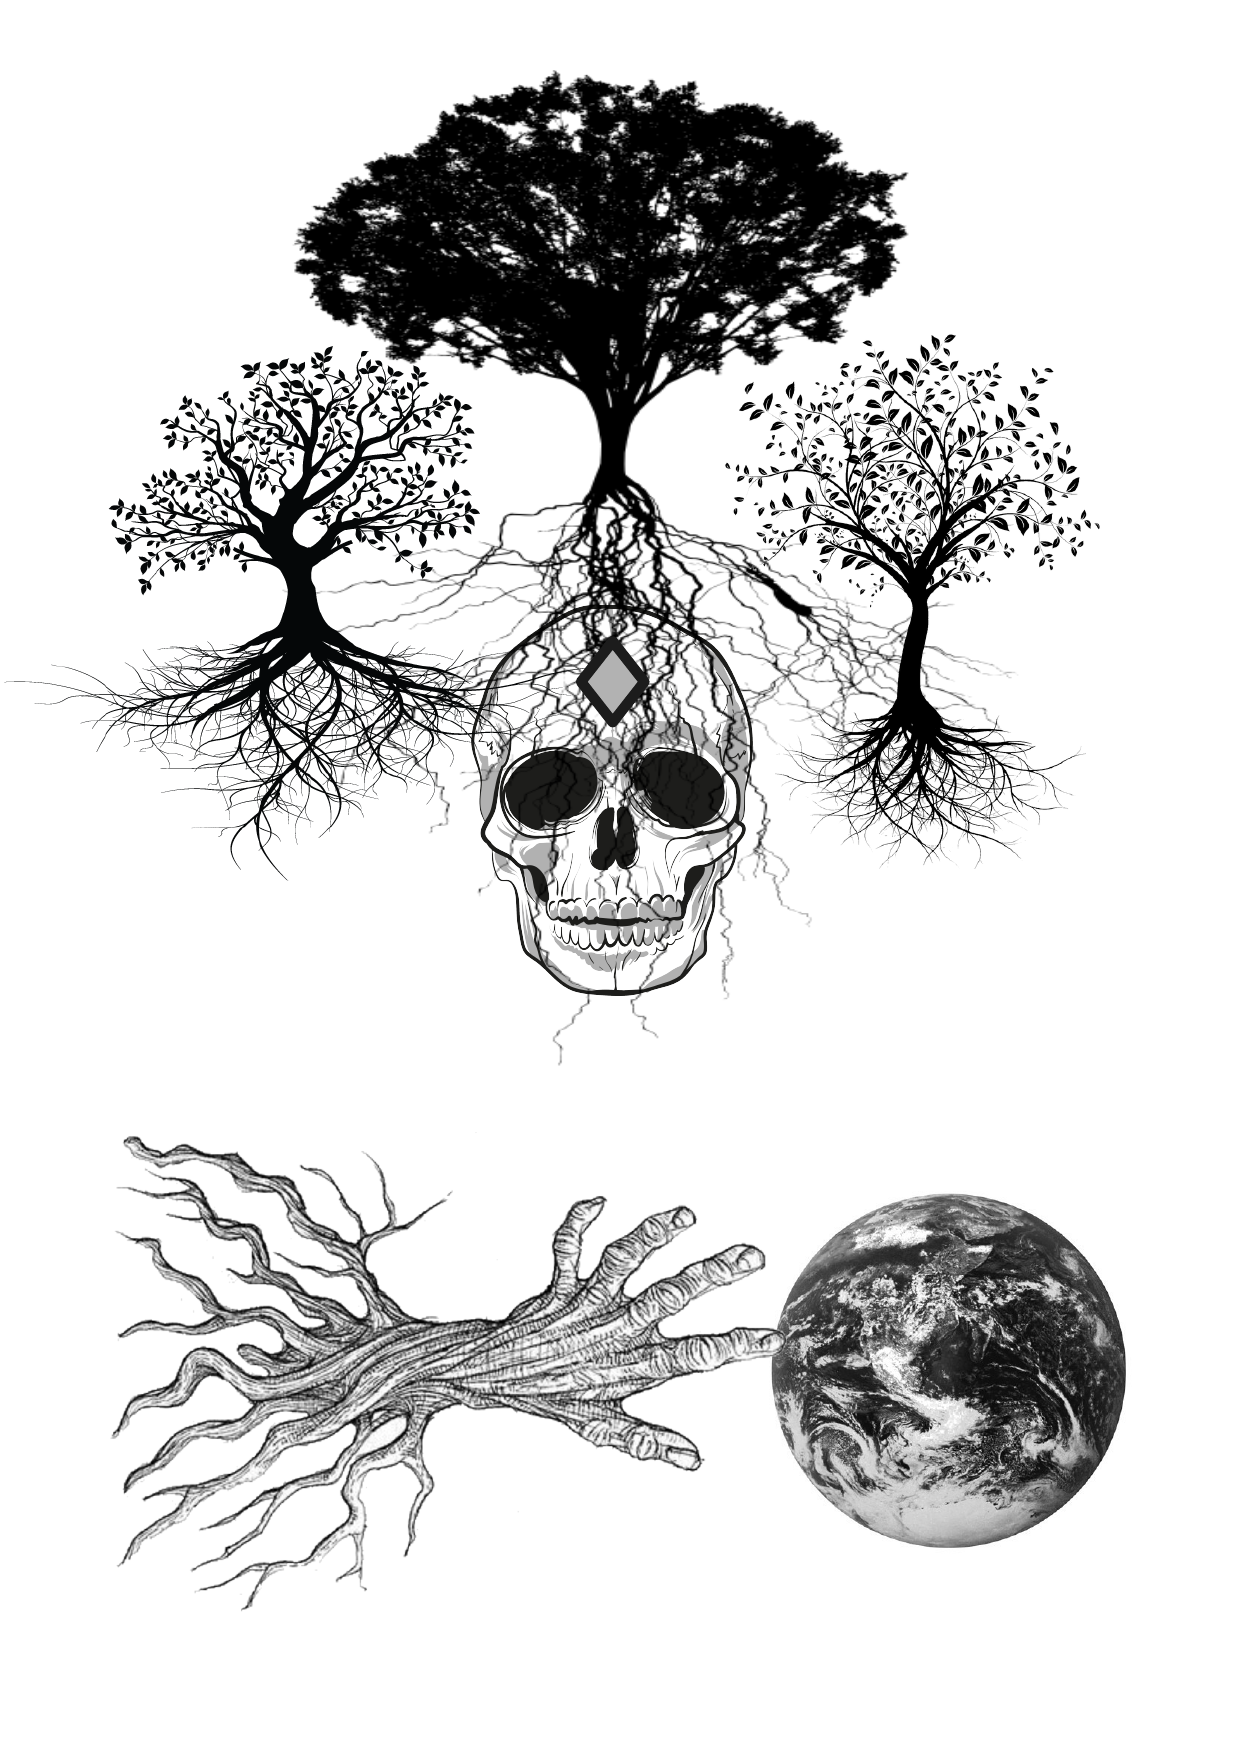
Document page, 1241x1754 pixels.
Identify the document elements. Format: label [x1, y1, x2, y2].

picture [3, 70, 1101, 1066]
picture [110, 1133, 1134, 1613]
